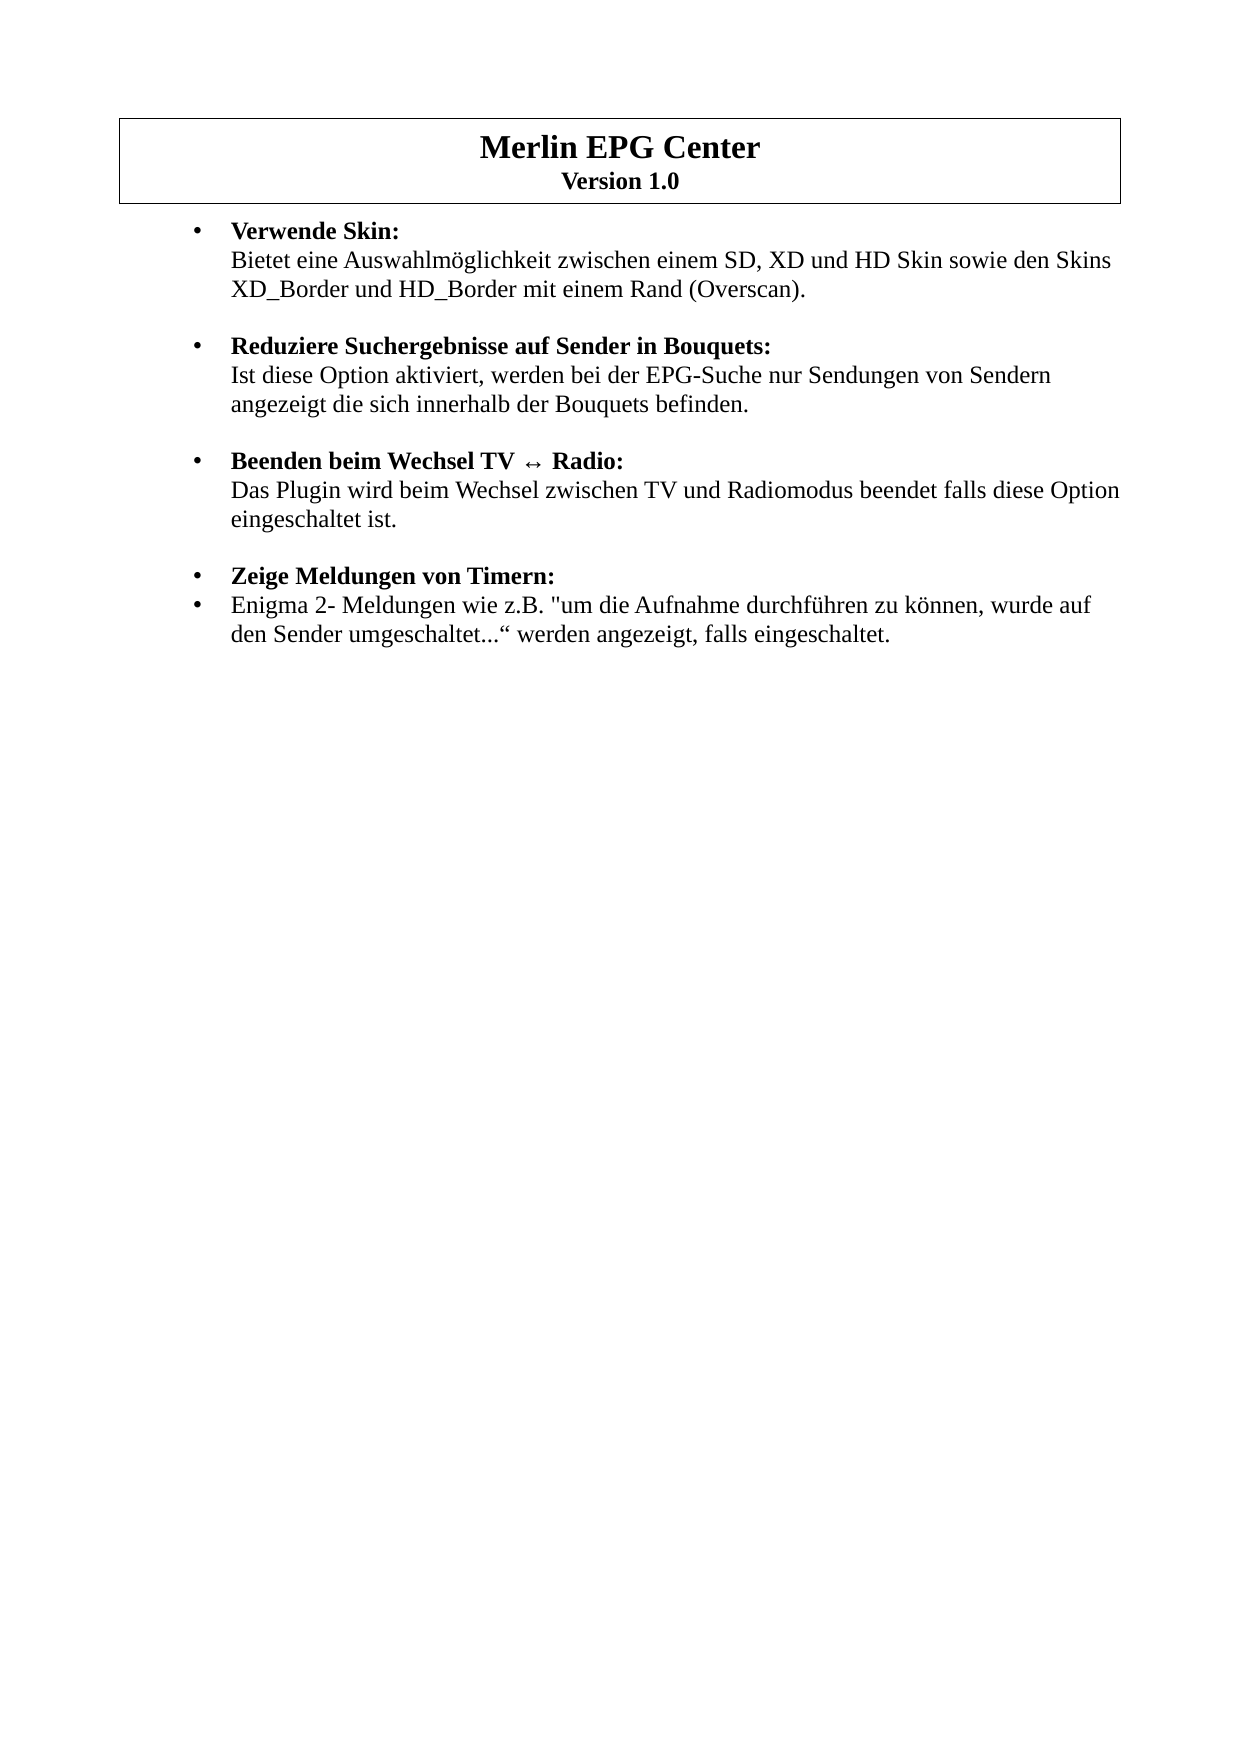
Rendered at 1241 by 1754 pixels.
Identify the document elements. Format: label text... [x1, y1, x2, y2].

list Verwende Skin: [193, 176, 1122, 245]
list Reduziere Suchergebnisse auf Sender in Bouquets: [193, 331, 1122, 360]
list Zeige Meldungen von Timern: [193, 561, 1122, 590]
list Ist diese Option aktiviert, werden bei der EPG-Suche nur Sendungen von Sendern angezeigt die sich innerhalb der Bouquets befinden. [193, 360, 1122, 417]
list Beenden beim Wechsel TV ↔ Radio: [193, 446, 1122, 475]
list Das Plugin wird beim Wechsel zwischen TV und Radiomodus beendet falls diese Option eingeschaltet ist. [193, 475, 1122, 532]
list Enigma 2- Meldungen wie z.B. "um die Aufnahme durchführen zu können, wurde auf den Sender umgeschaltet...“ werden angezeigt, falls eingeschaltet. [193, 590, 1122, 647]
list Bietet eine Auswahlmöglichkeit zwischen einem SD, XD und HD Skin sowie den Skins XD_Border und HD_Border mit einem Rand (Overscan). [193, 245, 1122, 302]
